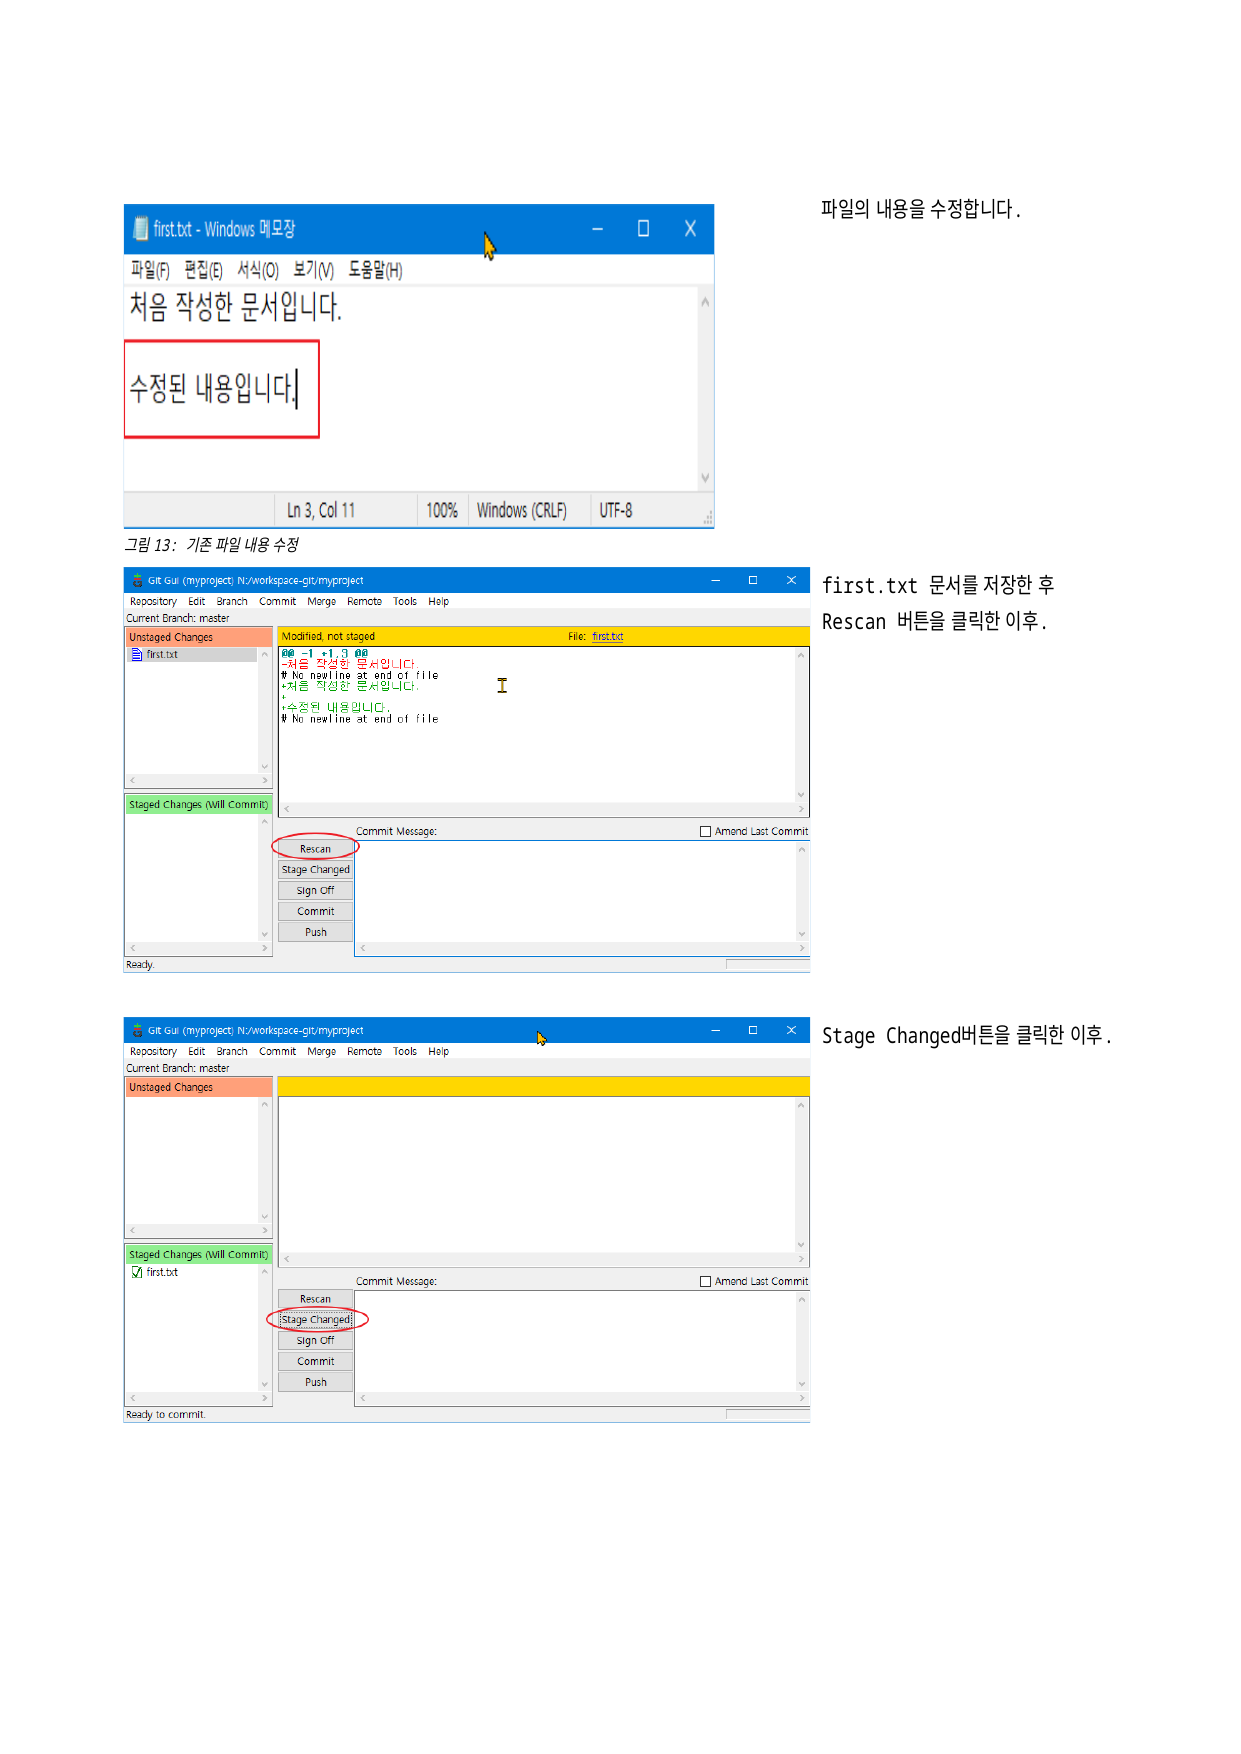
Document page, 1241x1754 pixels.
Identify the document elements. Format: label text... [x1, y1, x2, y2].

table_header 파일의 내용을 수정합니다. [816, 186, 1122, 562]
table_header [118, 186, 816, 562]
table_cell [118, 562, 816, 1012]
table_cell [118, 1012, 816, 1462]
picture [123, 567, 811, 973]
table_cell Stage Changed버튼을 클릭한 이후. [816, 1012, 1122, 1462]
picture [123, 1017, 811, 1423]
table_cell first.txt 문서를 저장한 후 Rescan 버튼을 클릭한 이후. [816, 562, 1122, 1012]
picture [123, 204, 715, 529]
